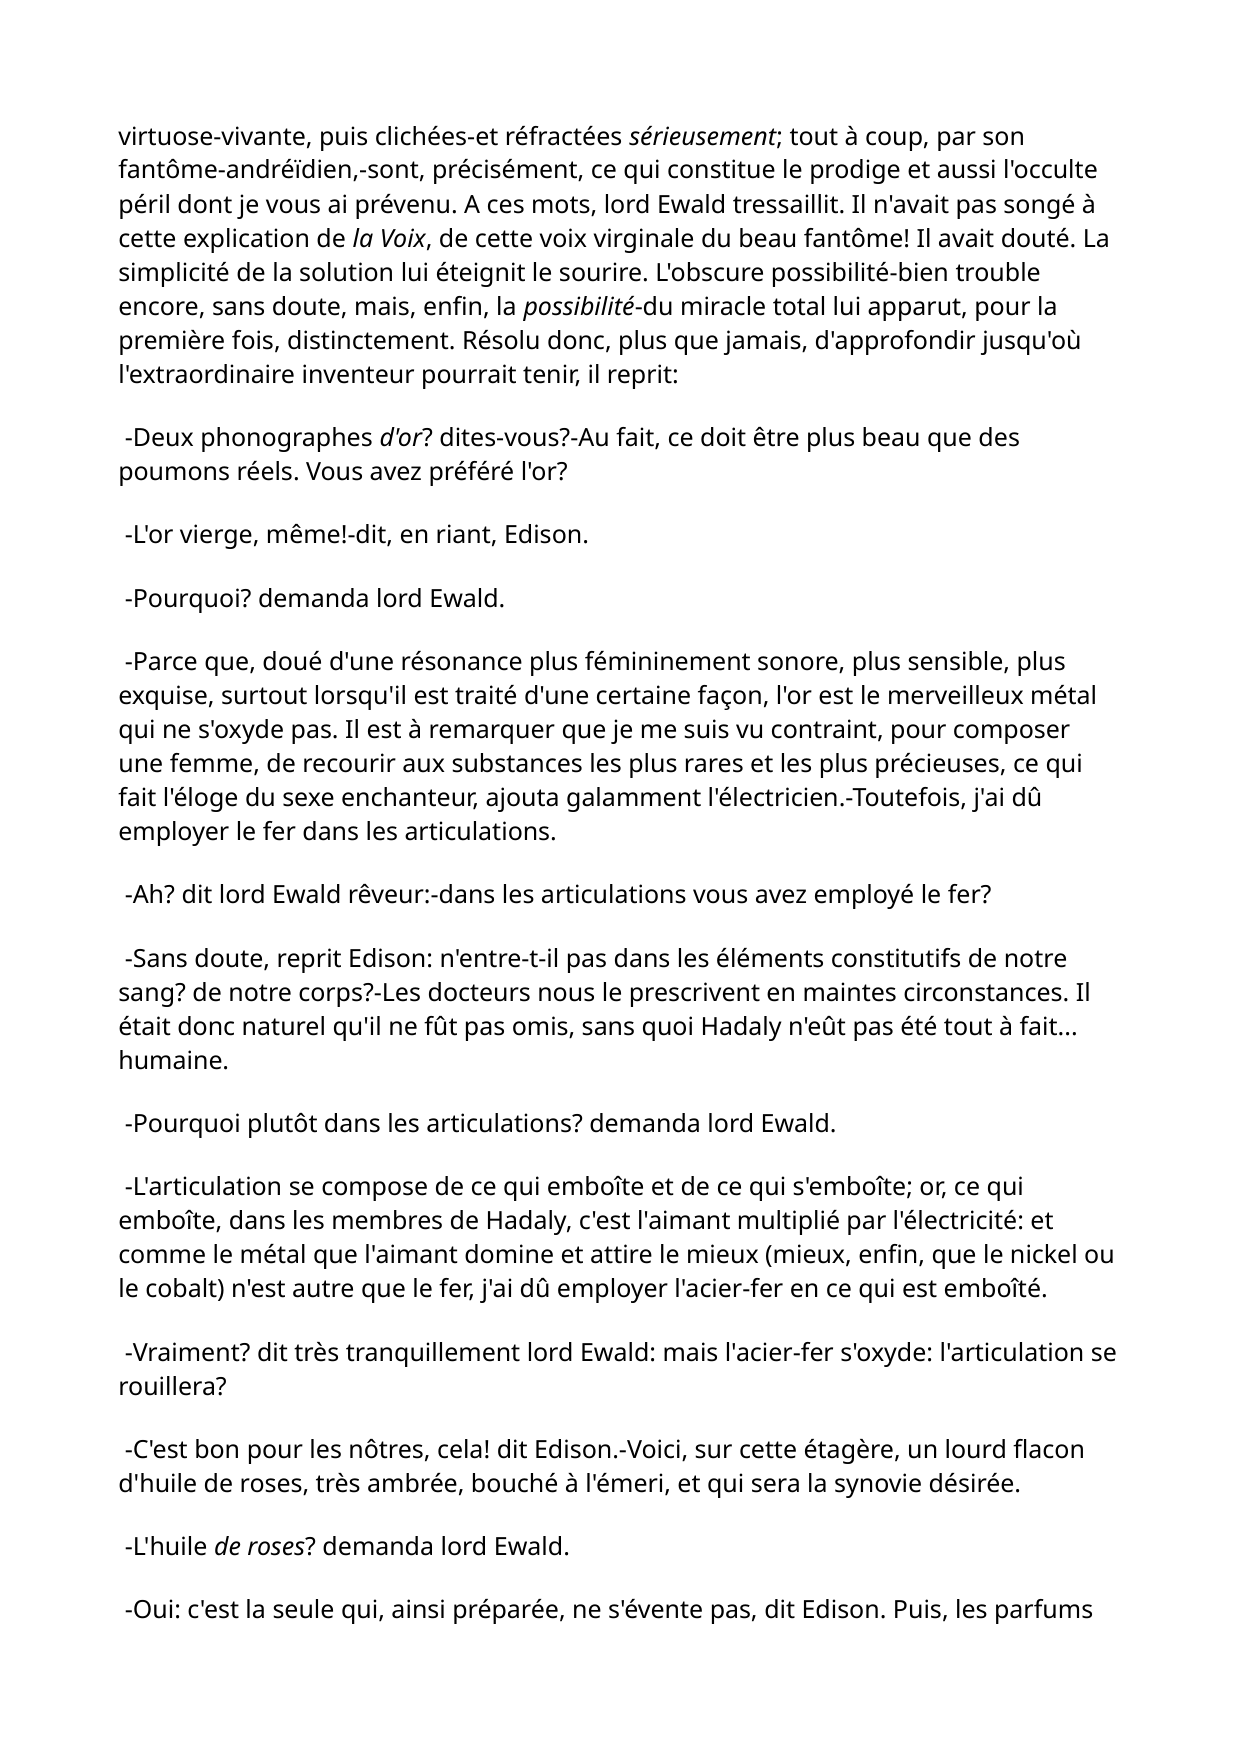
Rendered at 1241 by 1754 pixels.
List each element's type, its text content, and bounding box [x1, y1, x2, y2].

text -L'or vierge, même!-dit, en riant, Edison. [118, 517, 1122, 551]
text -Deux phonographes d'or? dites-vous?-Au fait, ce doit être plus beau que des poumons réels. Vous avez préféré l'or? [118, 420, 1122, 488]
text -Sans doute, reprit Edison: n'entre-t-il pas dans les éléments constitutifs de notre sang? de notre corps?-Les docteurs nous le prescrivent en maintes circonstances. Il était donc naturel qu'il ne fût pas omis, sans quoi Hadaly n'eût pas été tout à fait... humaine. [118, 940, 1122, 1077]
text virtuose-vivante, puis clichées-et réfractées sérieusement; tout à coup, par son fantôme-andréïdien,-sont, précisément, ce qui constitue le prodige et aussi l'occulte péril dont je vous ai prévenu. A ces mots, lord Ewald tressaillit. Il n'avait pas songé à cette explication de la Voix, de cette voix virginale du beau fantôme! Il avait douté. La simplicité de la solution lui éteignit le sourire. L'obscure possibilité-bien trouble encore, sans doute, mais, enfin, la possibilité-du miracle total lui apparut, pour la première fois, distinctement. Résolu donc, plus que jamais, d'approfondir jusqu'où l'extraordinaire inventeur pourrait tenir, il reprit: [118, 118, 1122, 391]
text -Vraiment? dit très tranquillement lord Ewald: mais l'acier-fer s'oxyde: l'articulation se rouillera? [118, 1334, 1122, 1402]
text -L'articulation se compose de ce qui emboîte et de ce qui s'emboîte; or, ce qui emboîte, dans les membres de Hadaly, c'est l'aimant multiplié par l'électricité: et comme le métal que l'aimant domine et attire le mieux (mieux, enfin, que le nickel ou le cobalt) n'est autre que le fer, j'ai dû employer l'acier-fer en ce qui est emboîté. [118, 1169, 1122, 1305]
text -Oui: c'est la seule qui, ainsi préparée, ne s'évente pas, dit Edison. Puis, les parfums [118, 1592, 1122, 1626]
text -Ah? dit lord Ewald rêveur:-dans les articulations vous avez employé le fer? [118, 877, 1122, 911]
text -Parce que, doué d'une résonance plus fémininement sonore, plus sensible, plus exquise, surtout lorsqu'il est traité d'une certaine façon, l'or est le merveilleux métal qui ne s'oxyde pas. Il est à remarquer que je me suis vu contraint, pour composer une femme, de recourir aux substances les plus rares et les plus précieuses, ce qui fait l'éloge du sexe enchanteur, ajouta galamment l'électricien.-Toutefois, j'ai dû employer le fer dans les articulations. [118, 643, 1122, 848]
text -L'huile de roses? demanda lord Ewald. [118, 1529, 1122, 1563]
text -Pourquoi plutôt dans les articulations? demanda lord Ewald. [118, 1106, 1122, 1140]
text -Pourquoi? demanda lord Ewald. [118, 580, 1122, 614]
text -C'est bon pour les nôtres, cela! dit Edison.-Voici, sur cette étagère, un lourd flacon d'huile de roses, très ambrée, bouché à l'émeri, et qui sera la synovie désirée. [118, 1432, 1122, 1500]
